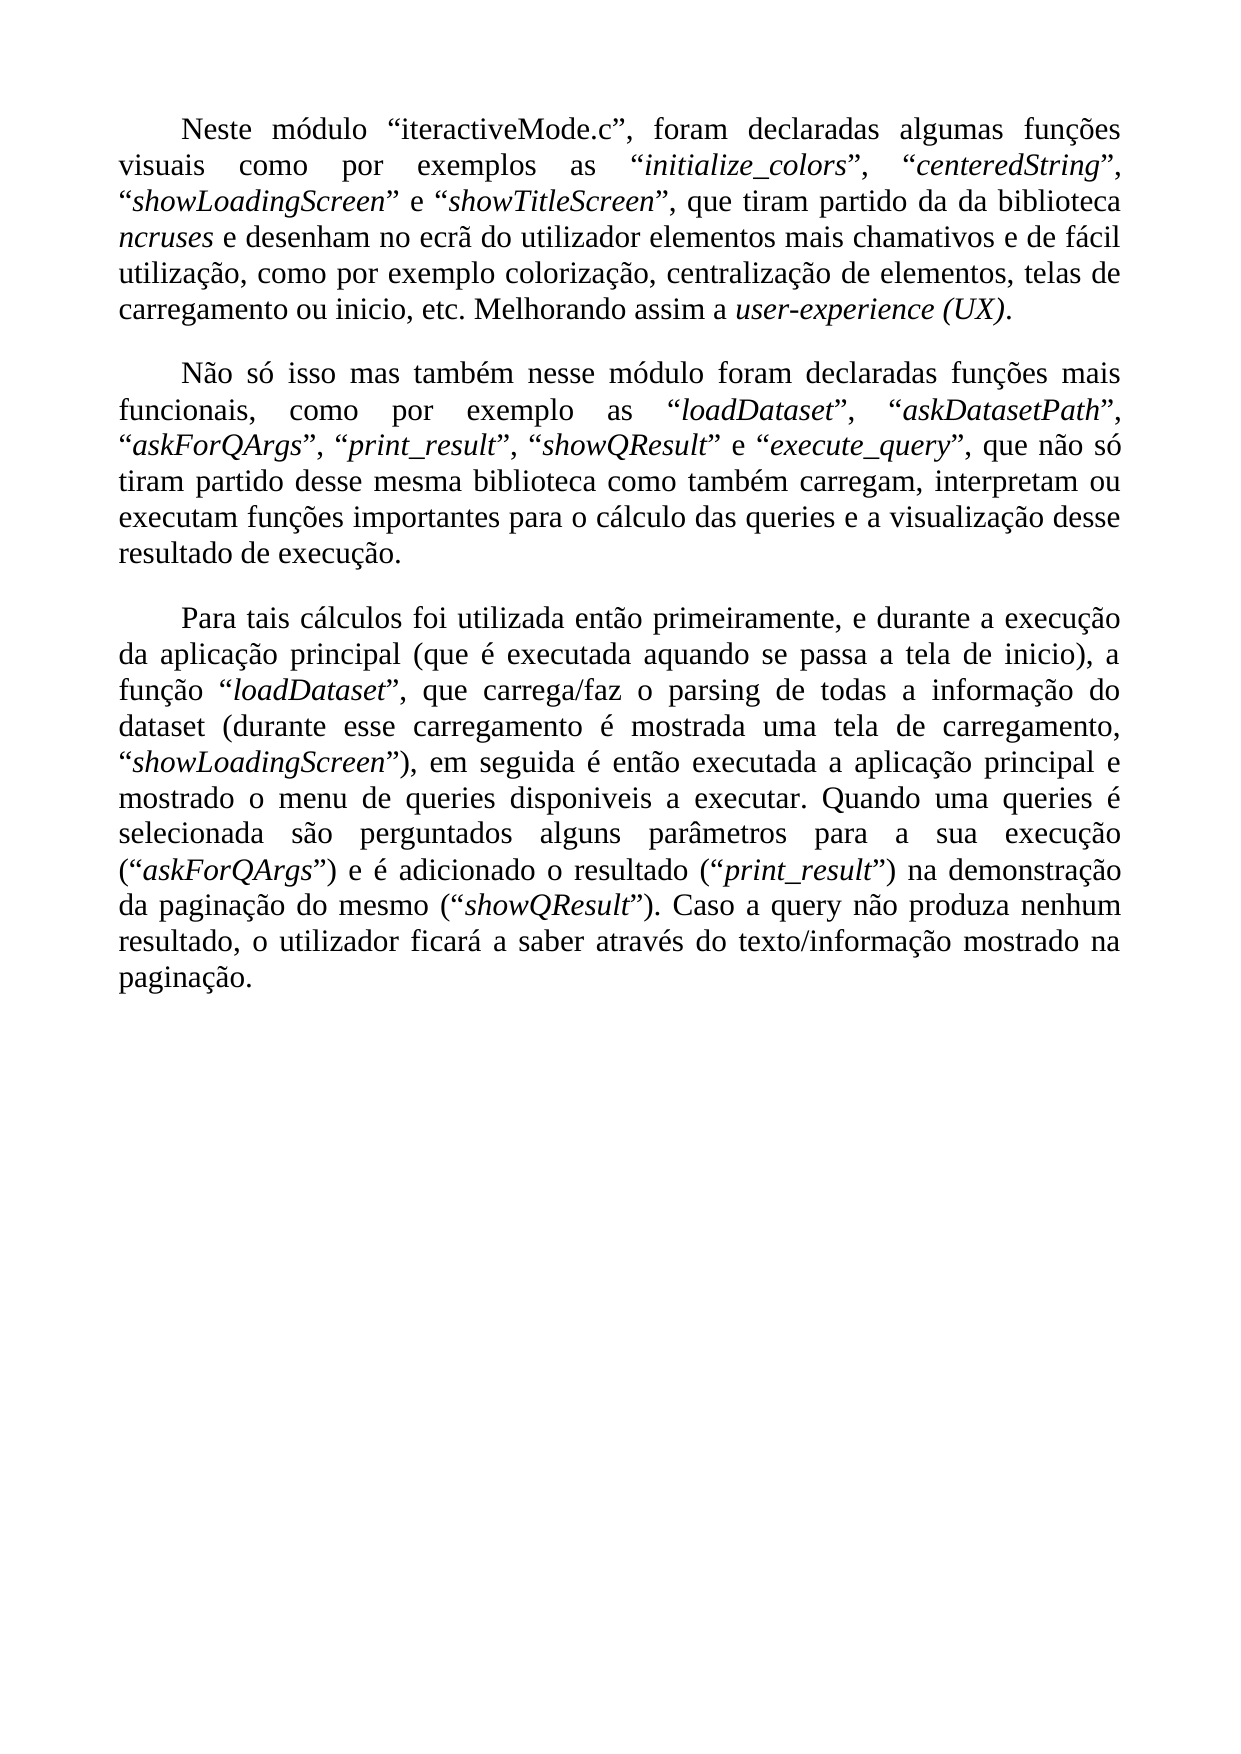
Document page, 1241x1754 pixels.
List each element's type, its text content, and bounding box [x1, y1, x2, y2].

list Neste módulo “iteractiveMode.c”, foram declaradas algumas funções visuais como por exemplos as “initialize_colors”, “centeredString”, “showLoadingScreen” e “showTitleScreen”, que tiram partido da da biblioteca ncruses e desenham no ecrã do utilizador elementos mais chamativos e de fácil utilização, como por exemplo colorização, centralização de elementos, telas de carregamento ou inicio, etc. Melhorando assim a user-experience (UX). [118, 110, 1122, 326]
list Não só isso mas também nesse módulo foram declaradas funções mais funcionais, como por exemplo as “loadDataset”, “askDatasetPath”, “askForQArgs”, “print_result”, “showQResult” e “execute_query”, que não só tiram partido desse mesma biblioteca como também carregam, interpretam ou executam funções importantes para o cálculo das queries e a visualização desse resultado de execução. [118, 355, 1122, 570]
list Para tais cálculos foi utilizada então primeiramente, e durante a execução da aplicação principal (que é executada aquando se passa a tela de inicio), a função “loadDataset”, que carrega/faz o parsing de todas a informação do dataset (durante esse carregamento é mostrada uma tela de carregamento, “showLoadingScreen”), em seguida é então executada a aplicação principal e mostrado o menu de queries disponiveis a executar. Quando uma queries é selecionada são perguntados alguns parâmetros para a sua execução (“askForQArgs”) e é adicionado o resultado (“print_result”) na demonstração da paginação do mesmo (“showQResult”). Caso a query não produza nenhum resultado, o utilizador ficará a saber através do texto/informação mostrado na paginação. [118, 599, 1122, 994]
